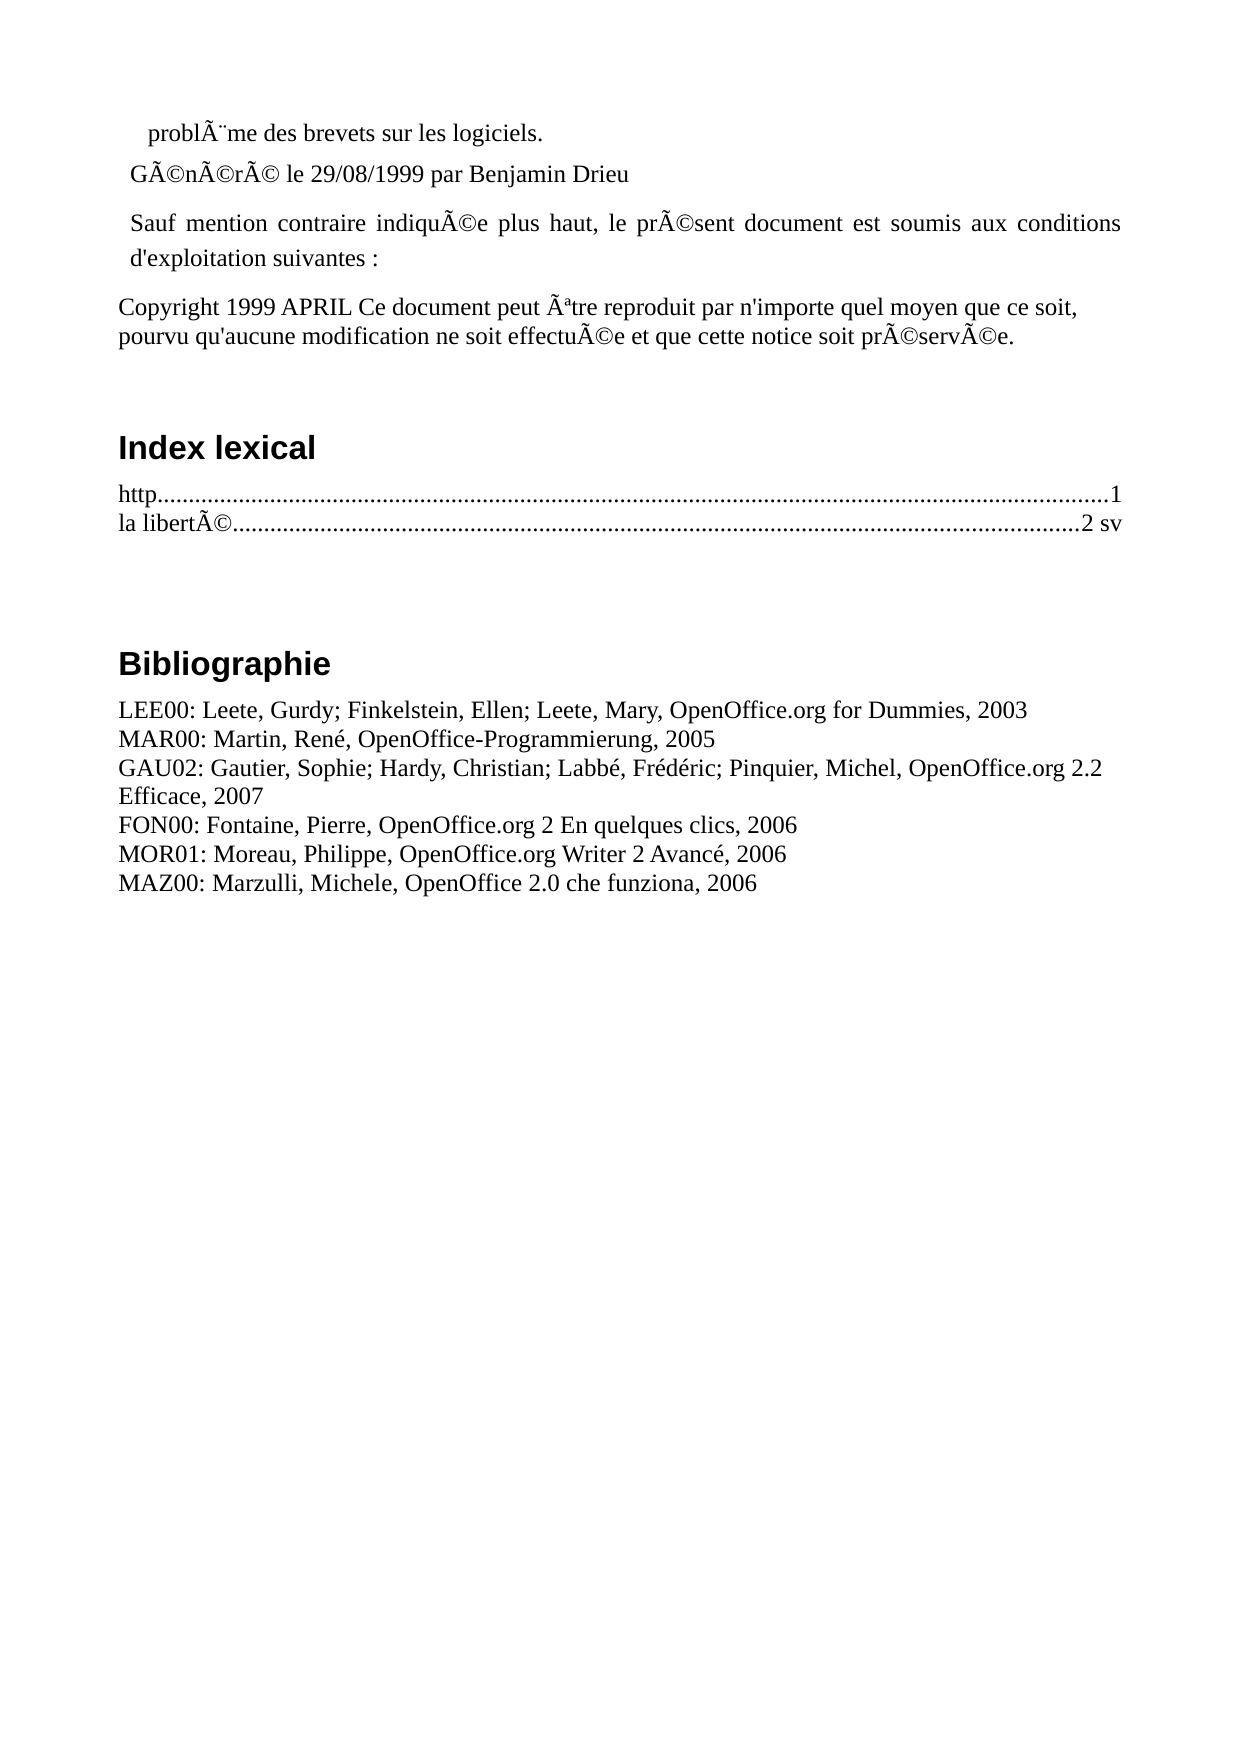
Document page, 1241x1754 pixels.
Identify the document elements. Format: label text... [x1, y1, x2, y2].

subtitle Bibliographie [118, 644, 1122, 683]
text LEE00: Leete, Gurdy; Finkelstein, Ellen; Leete, Mary, OpenOffice.org for Dummies, 2003 [118, 695, 1122, 724]
subtitle Index lexical [118, 428, 1122, 467]
text MOR01: Moreau, Philippe, OpenOffice.org Writer 2 Avancé, 2006 [118, 839, 1122, 868]
text MAZ00: Marzulli, Michele, OpenOffice 2.0 che funziona, 2006 [118, 868, 1122, 896]
text GAU02: Gautier, Sophie; Hardy, Christian; Labbé, Frédéric; Pinquier, Michel, OpenOffice.org 2.2 Efficace, 2007 [118, 753, 1122, 810]
text la libertÃ© 2 sv [118, 508, 1122, 537]
text Copyright 1999 APRIL Ce document peut Ãªtre reproduit par n'importe quel moyen que ce soit, pourvu qu'aucune modification ne soit effectuÃ©e et que cette notice soit prÃ©servÃ©e. [118, 292, 1122, 349]
text MAR00: Martin, René, OpenOffice-Programmierung, 2005 [118, 724, 1122, 753]
text GÃ©nÃ©rÃ© le 29/08/1999 par Benjamin Drieu [130, 159, 1122, 188]
list problÃ¨me des brevets sur les logiciels. [118, 118, 1122, 147]
text http 1 [118, 479, 1122, 508]
text FON00: Fontaine, Pierre, OpenOffice.org 2 En quelques clics, 2006 [118, 810, 1122, 839]
text Sauf mention contraire indiquÃ©e plus haut, le prÃ©sent document est soumis aux conditions d'exploitation suivantes : [130, 208, 1122, 272]
